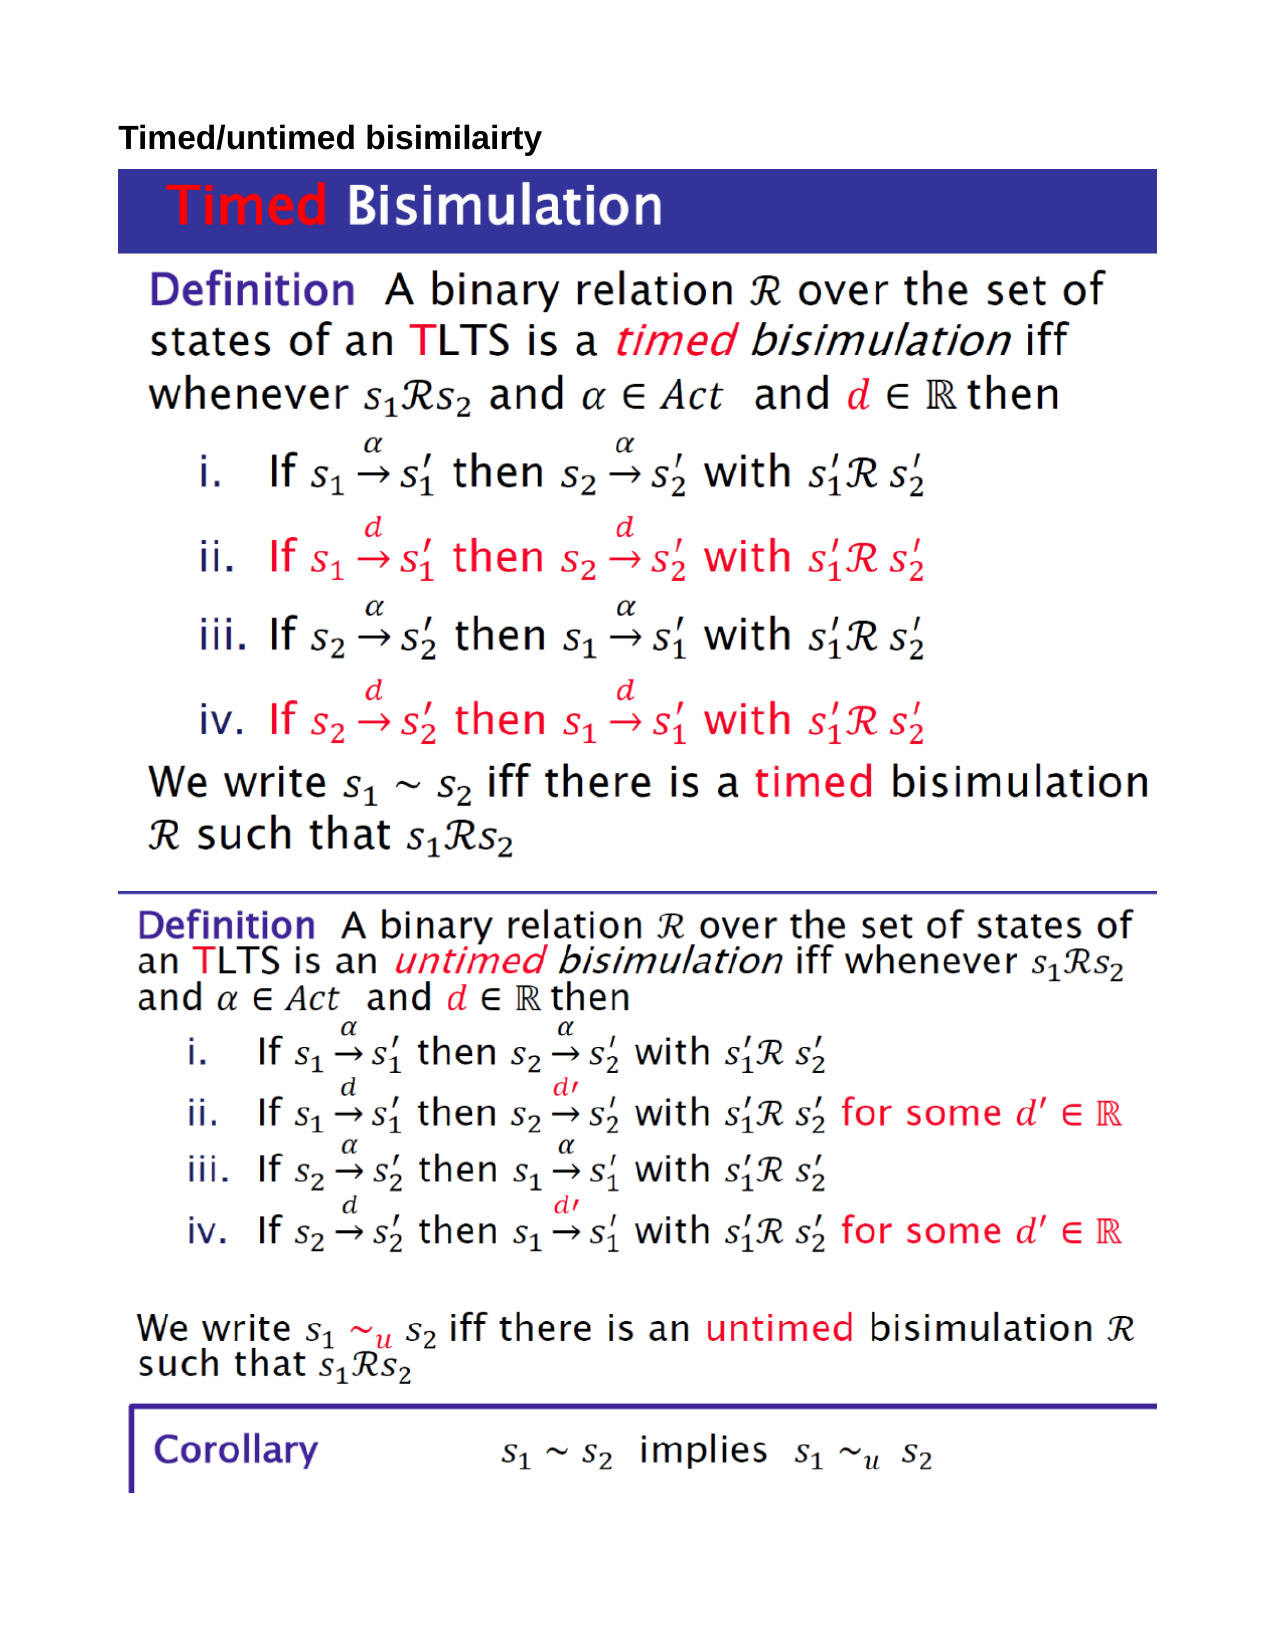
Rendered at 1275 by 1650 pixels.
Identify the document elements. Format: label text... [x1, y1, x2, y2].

subtitle Timed/untimed bisimilairty [118, 118, 1157, 157]
picture [118, 169, 1157, 873]
picture [118, 891, 1157, 1493]
